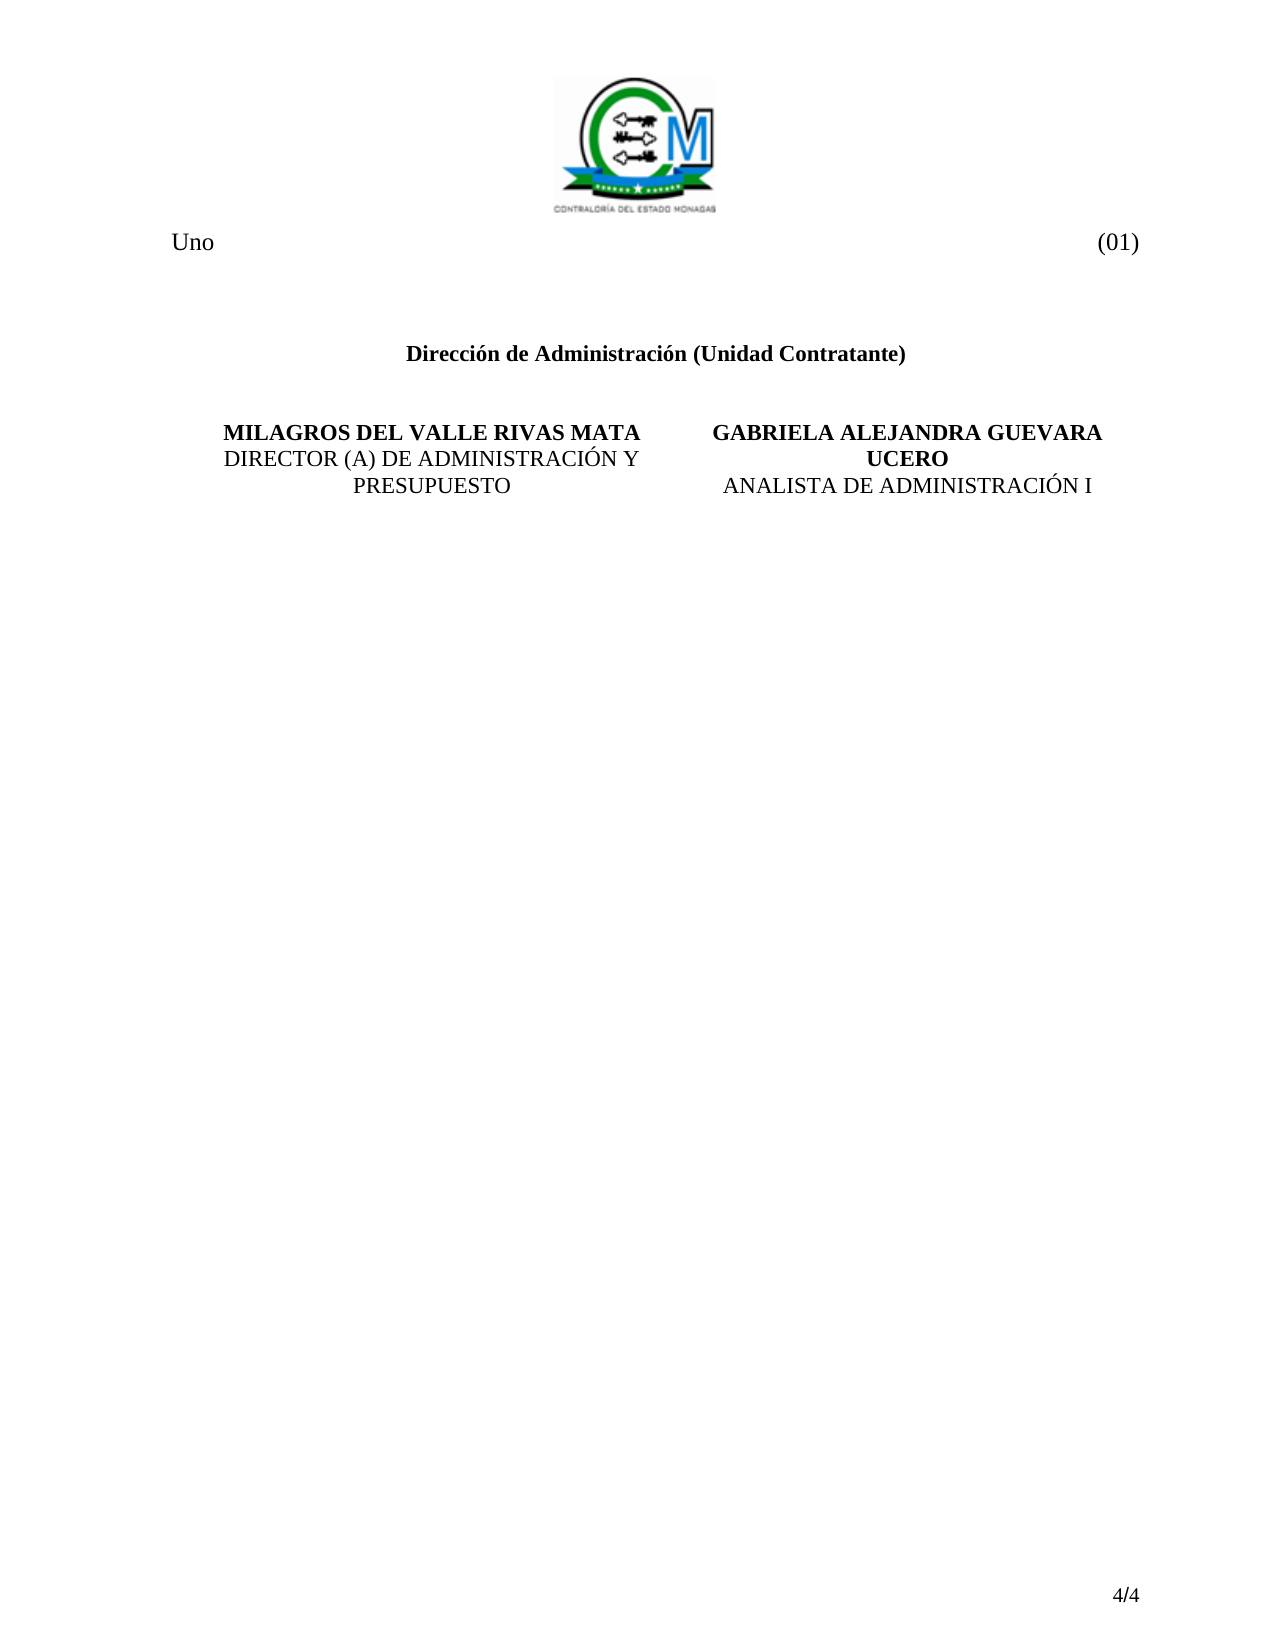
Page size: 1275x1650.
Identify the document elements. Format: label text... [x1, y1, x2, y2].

picture [551, 75, 719, 216]
table_cell MILAGROS DEL VALLE RIVAS MATA DIRECTOR (A) DE ADMINISTRACIÓN Y PRESUPUESTO [180, 366, 683, 524]
text Uno (01) [171, 227, 1139, 285]
table_header Dirección de Administración (Unidad Contratante) [180, 340, 1132, 366]
table_cell GABRIELA ALEJANDRA GUEVARA UCERO ANALISTA DE ADMINISTRACIÓN I [684, 366, 1132, 524]
